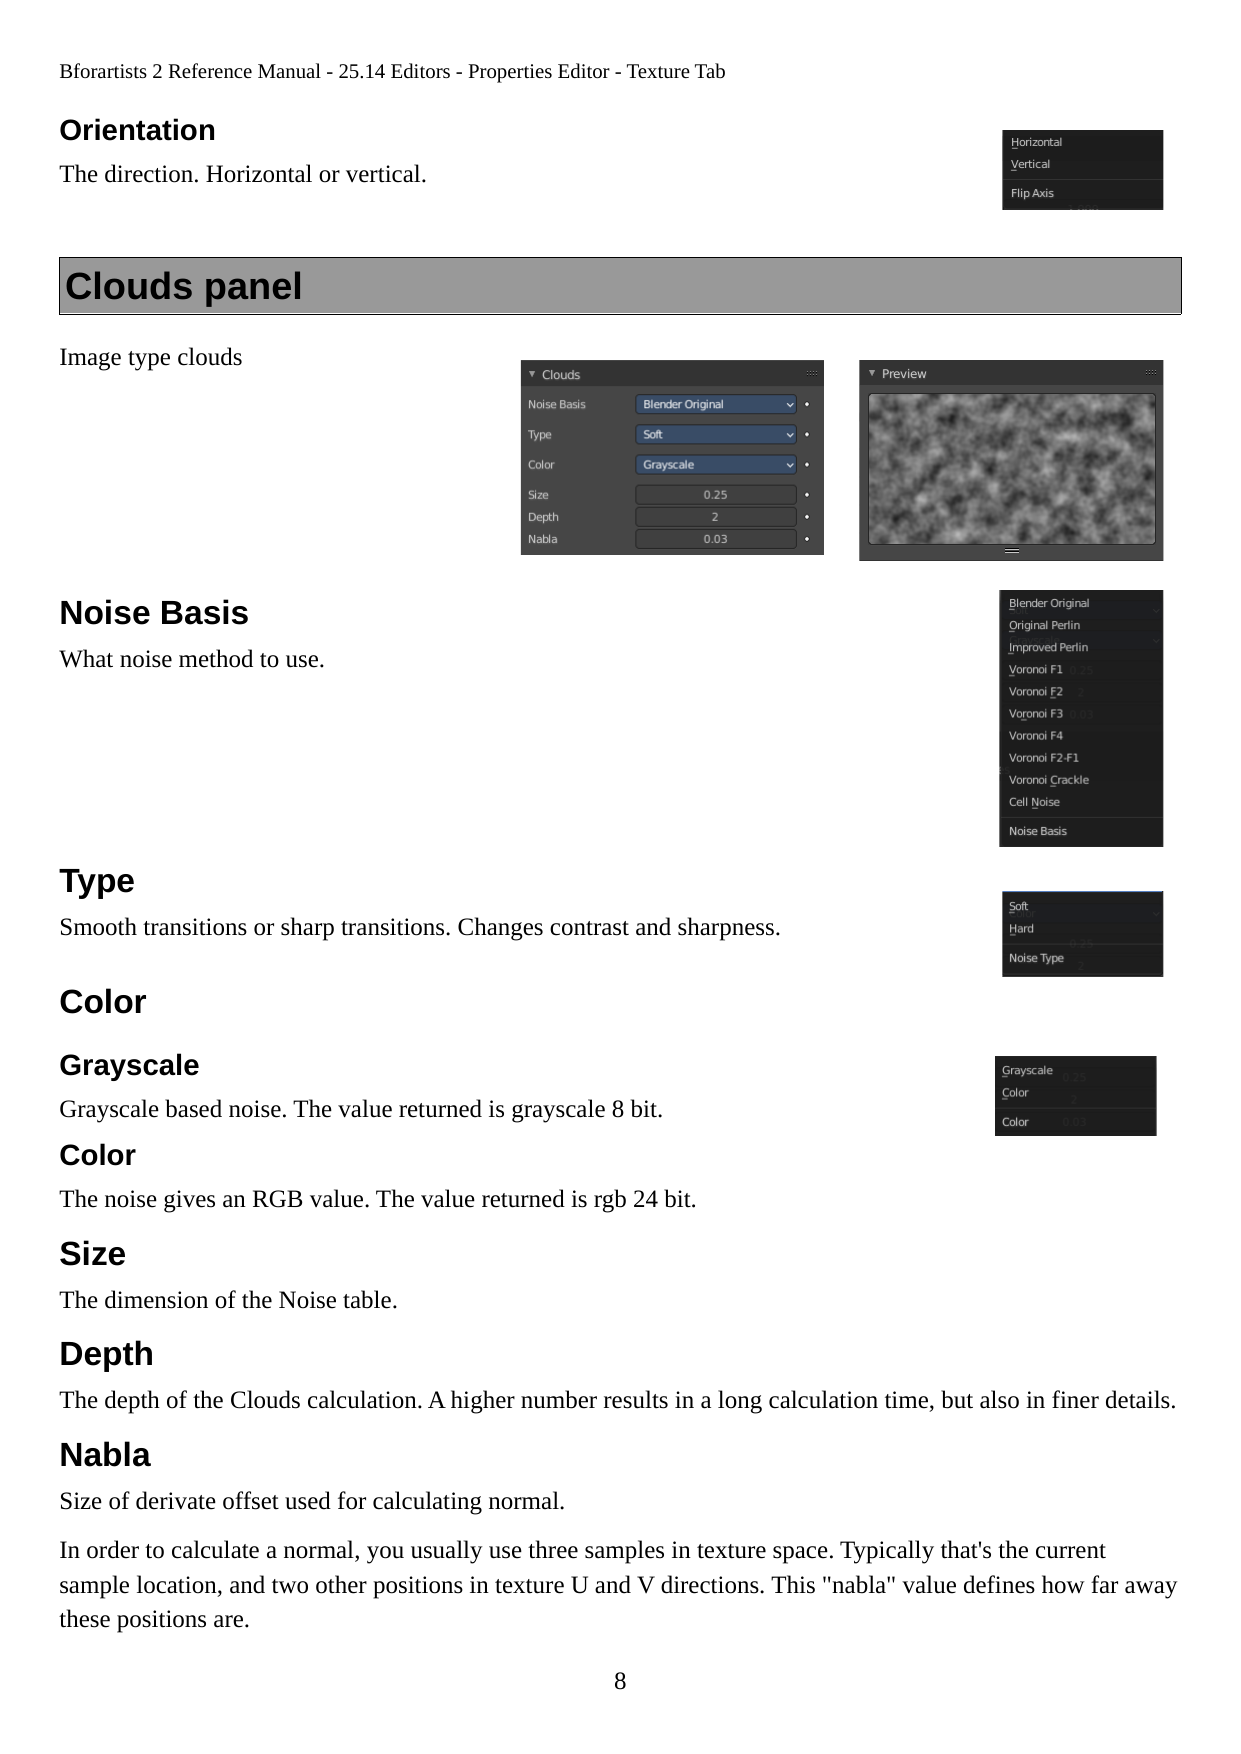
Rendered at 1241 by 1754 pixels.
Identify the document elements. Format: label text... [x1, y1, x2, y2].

text What noise method to use. [59, 644, 999, 673]
picture [999, 590, 1164, 847]
text Smooth transitions or sharp transitions. Changes contrast and sharpness. [59, 912, 1002, 941]
table_header Clouds panel [60, 258, 1181, 313]
text The direction. Horizontal or vertical. [59, 159, 1002, 188]
text The depth of the Clouds calculation. A higher number results in a long calculation time, but also in finer details. [59, 1385, 1181, 1414]
subtitle Nabla [59, 1435, 1181, 1474]
picture [1002, 130, 1164, 210]
subtitle Color [59, 982, 1181, 1021]
picture [995, 1056, 1157, 1136]
subtitle Size [59, 1233, 1181, 1272]
subtitle Orientation [59, 113, 1181, 146]
subtitle Depth [59, 1334, 1181, 1373]
text In order to calculate a normal, you usually use three samples in texture space. Typically that's the current sample location, and two other positions in texture U and V directions. This "nabla" value defines how far away these positions are. [59, 1535, 1181, 1633]
subtitle Color [59, 1138, 1181, 1171]
subtitle Type [59, 861, 1181, 900]
text Grayscale based noise. The value returned is grayscale 8 bit. [59, 1094, 995, 1123]
picture [1002, 891, 1164, 977]
subtitle [1164, 593, 1181, 632]
text Image type clouds [59, 342, 1181, 371]
picture [520, 360, 824, 555]
text Size of derivate offset used for calculating normal. [59, 1486, 1181, 1515]
subtitle Noise Basis [59, 593, 999, 632]
picture [859, 360, 1164, 561]
text The dimension of the Noise table. [59, 1285, 1181, 1313]
subtitle Grayscale [59, 1048, 1181, 1082]
text The noise gives an RGB value. The value returned is rgb 24 bit. [59, 1184, 1181, 1213]
